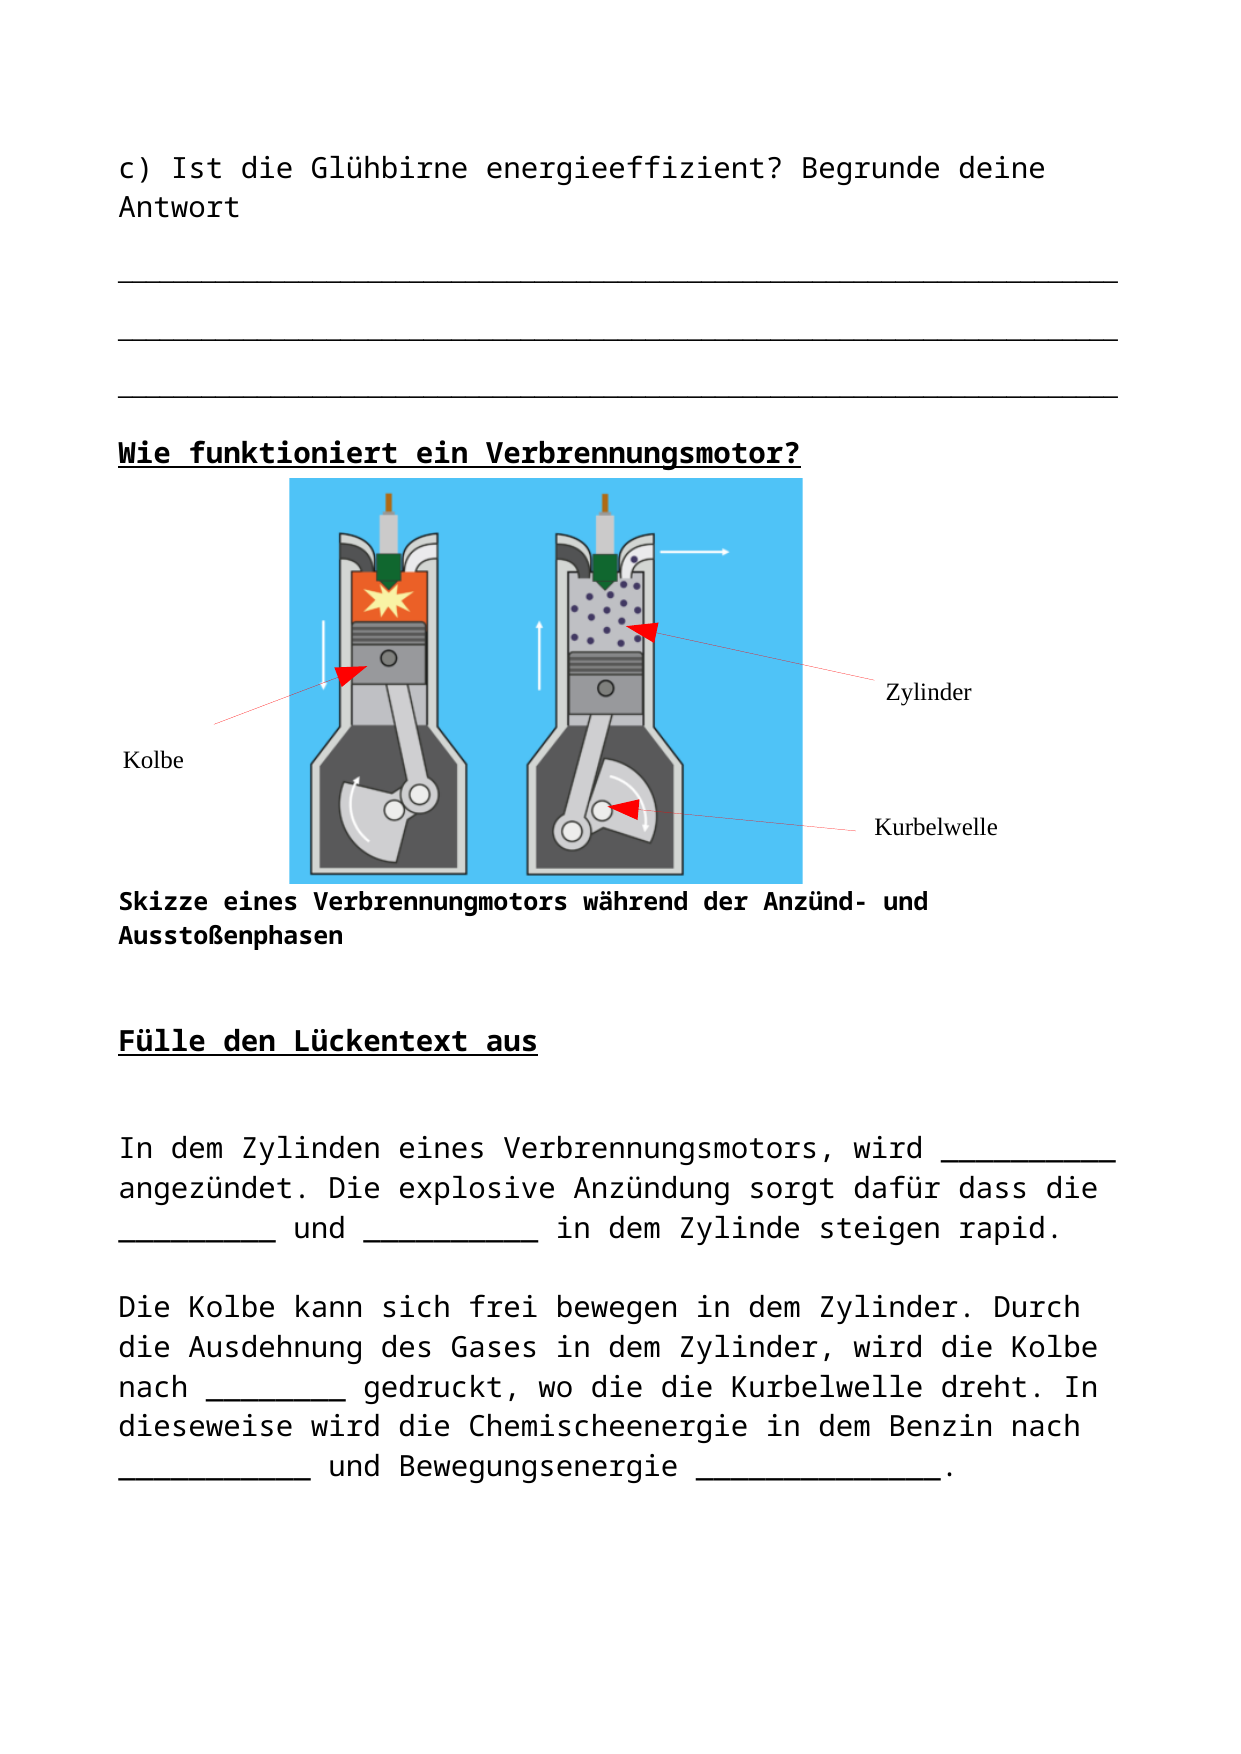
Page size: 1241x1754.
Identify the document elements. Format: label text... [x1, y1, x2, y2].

text ________________________________________________________________________ [118, 255, 1122, 284]
text ________________________________________________________________________ [118, 312, 1122, 341]
text Die Kolbe kann sich frei bewegen in dem Zylinder. Durch die Ausdehnung des Gases in dem Zylinder, wird die Kolbe nach ________ gedruckt, wo die die Kurbelwelle dreht. In dieseweise wird die Chemischeenergie in dem Benzin nach ___________ und Bewegungsenergie ______________. [118, 1287, 1122, 1485]
text Fülle den Lückentext aus [118, 1020, 1122, 1060]
text In dem Zylinden eines Verbrennungsmotors, wird __________ angezündet. Die explosive Anzündung sorgt dafür dass die _________ und __________ in dem Zylinde steigen rapid. [118, 1128, 1122, 1247]
text Skizze eines Verbrennungmotors während der Anzünd- und Ausstoßenphasen [118, 472, 1122, 952]
text c) Ist die Glühbirne energieeffizient? Begrunde deine Antwort [118, 147, 1122, 226]
picture [289, 478, 803, 884]
text Wie funktioniert ein Verbrennungsmotor? [118, 433, 1122, 472]
text ________________________________________________________________________ [118, 370, 1122, 399]
